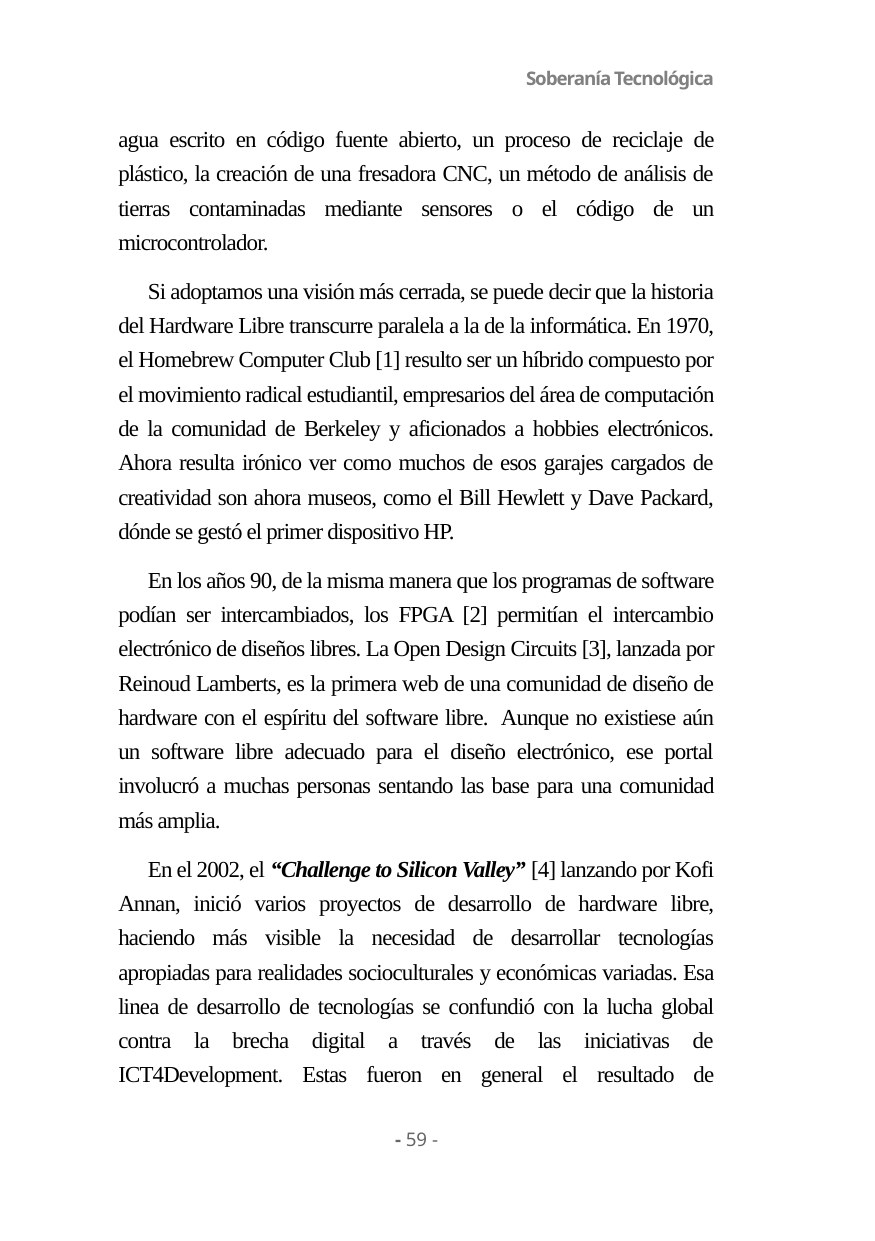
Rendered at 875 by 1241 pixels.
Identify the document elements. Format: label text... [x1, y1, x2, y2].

text En los años 90, de la misma manera que los programas de software podían ser intercambiados, los FPGA [2] permitían el intercambio electrónico de diseños libres. La Open Design Circuits [3], lanzada por Reinoud Lamberts, es la primera web de una comunidad de diseño de hardware con el espíritu del software libre. Aunque no existiese aún un software libre adecuado para el diseño electrónico, ese portal involucró a muchas personas sentando las base para una comunidad más amplia. [118, 561, 714, 835]
text agua escrito en código fuente abierto, un proceso de reciclaje de plástico, la creación de una fresadora CNC, un método de análisis de tierras contaminadas mediante sensores o el código de un microcontrolador. [118, 120, 714, 257]
text Si adoptamos una visión más cerrada, se puede decir que la historia del Hardware Libre transcurre paralela a la de la informática. En 1970, el Homebrew Computer Club [1] resulto ser un híbrido compuesto por el movimiento radical estudiantil, empresarios del área de computación de la comunidad de Berkeley y aficionados a hobbies electrónicos. Ahora resulta irónico ver como muchos de esos garajes cargados de creatividad son ahora museos, como el Bill Hewlett y Dave Packard, dónde se gestó el primer dispositivo HP. [118, 272, 714, 546]
text En el 2002, el “Challenge to Silicon Valley” [4] lanzando por Kofi Annan, inició varios proyectos de desarrollo de hardware libre, haciendo más visible la necesidad de desarrollar tecnologías apropiadas para realidades socioculturales y económicas variadas. Esa linea de desarrollo de tecnologías se confundió con la lucha global contra la brecha digital a través de las iniciativas de ICT4Development. Estas fueron en general el resultado de [118, 850, 714, 1090]
